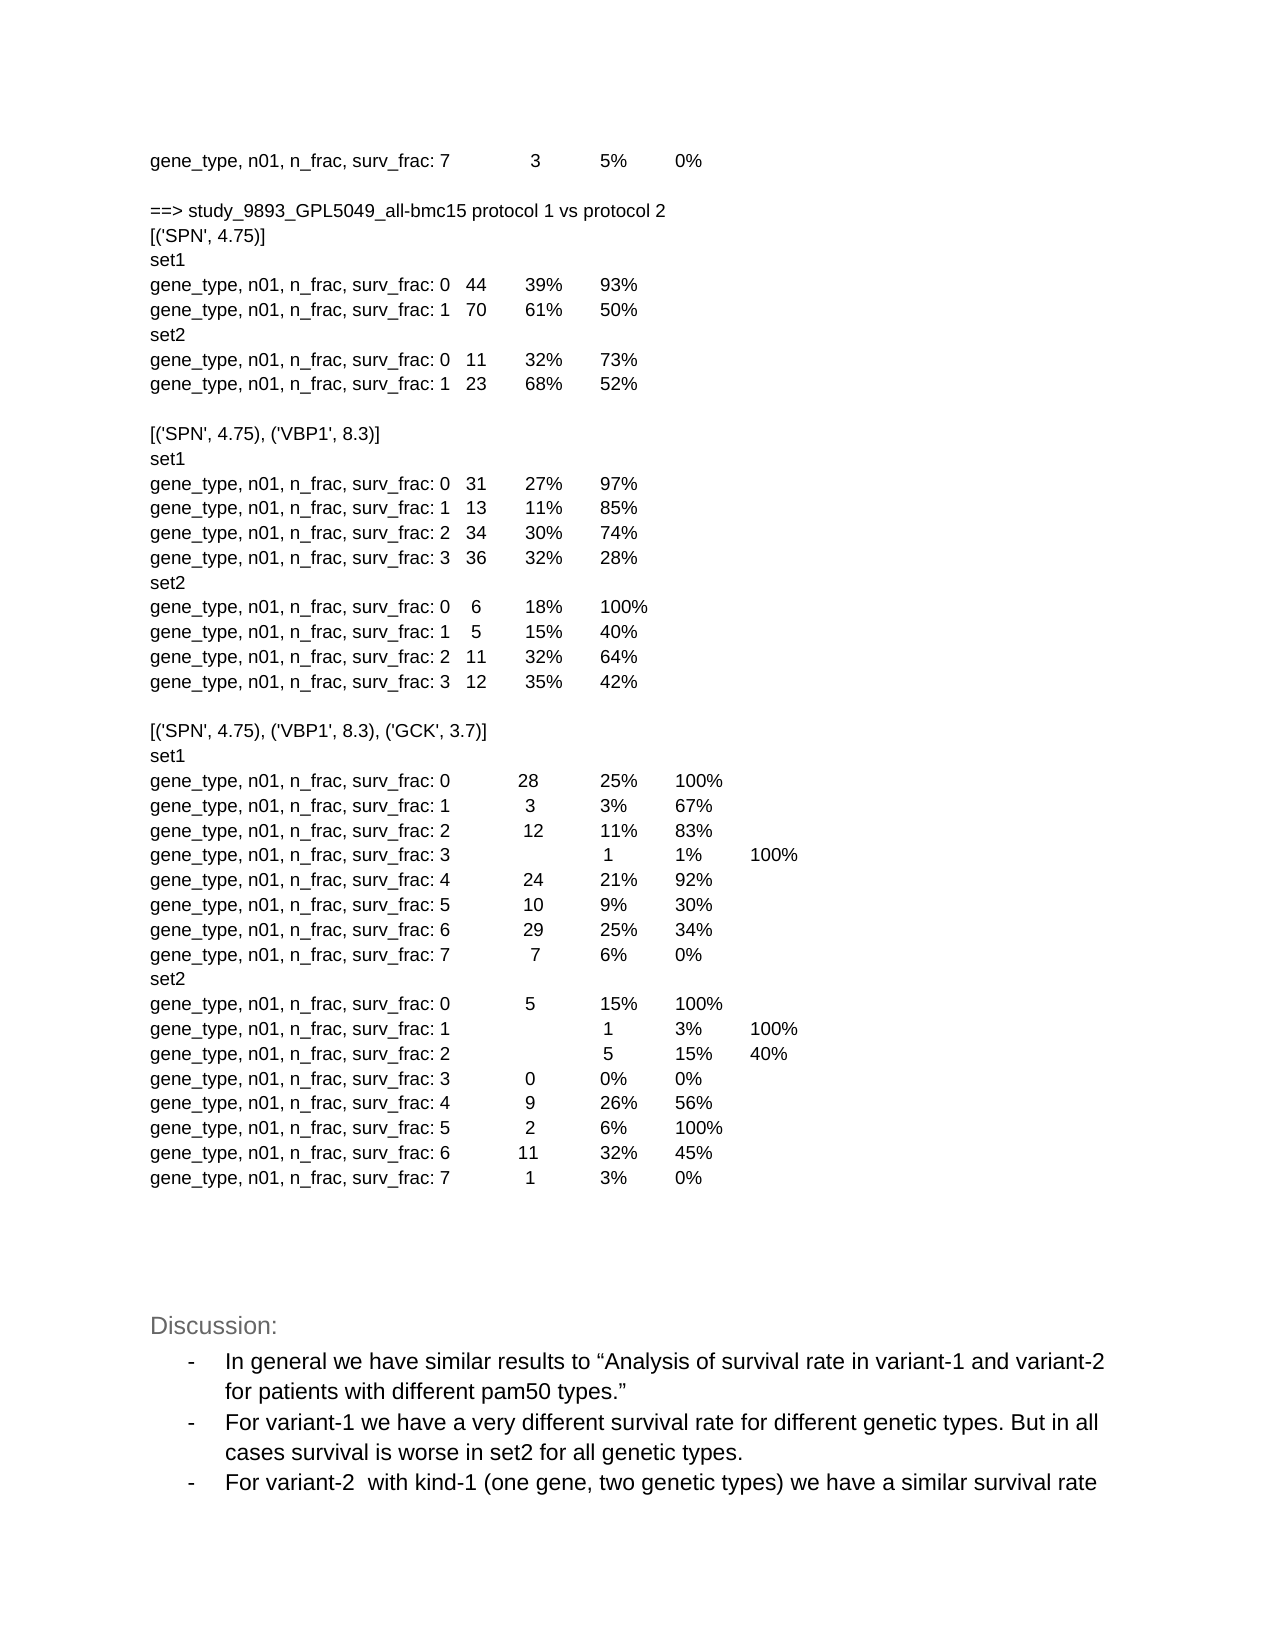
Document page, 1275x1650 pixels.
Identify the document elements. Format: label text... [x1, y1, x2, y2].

text gene_type, n01, n_frac, surv_frac: 0 31 27% 97% [150, 472, 1125, 494]
text gene_type, n01, n_frac, surv_frac: 6 29 25% 34% [150, 918, 1125, 940]
text gene_type, n01, n_frac, surv_frac: 2 12 11% 83% [150, 819, 1125, 841]
text gene_type, n01, n_frac, surv_frac: 7 7 6% 0% [150, 943, 1125, 965]
text set2 [150, 571, 1125, 593]
text gene_type, n01, n_frac, surv_frac: 6 11 32% 45% [150, 1142, 1125, 1163]
text gene_type, n01, n_frac, surv_frac: 1 13 11% 85% [150, 497, 1125, 519]
text gene_type, n01, n_frac, surv_frac: 2 34 30% 74% [150, 522, 1125, 543]
subtitle Discussion: [150, 1311, 1125, 1340]
text gene_type, n01, n_frac, surv_frac: 4 24 21% 92% [150, 869, 1125, 891]
text gene_type, n01, n_frac, surv_frac: 3 1 1% 100% [150, 844, 1125, 866]
text set1 [150, 249, 1125, 271]
text [('SPN', 4.75), ('VBP1', 8.3)] [150, 423, 1125, 444]
text gene_type, n01, n_frac, surv_frac: 0 11 32% 73% [150, 348, 1125, 370]
text set1 [150, 447, 1125, 469]
text gene_type, n01, n_frac, surv_frac: 1 3 3% 67% [150, 794, 1125, 816]
text gene_type, n01, n_frac, surv_frac: 0 28 25% 100% [150, 770, 1125, 791]
text gene_type, n01, n_frac, surv_frac: 3 0 0% 0% [150, 1067, 1125, 1089]
text gene_type, n01, n_frac, surv_frac: 1 1 3% 100% [150, 1018, 1125, 1039]
list For variant-1 we have a very different survival rate for different genetic types. But in all cases survival is worse in set2 for all genetic types. [187, 1408, 1125, 1465]
text gene_type, n01, n_frac, surv_frac: 1 70 61% 50% [150, 299, 1125, 320]
text [('SPN', 4.75), ('VBP1', 8.3), ('GCK', 3.7)] [150, 720, 1125, 742]
text [('SPN', 4.75)] [150, 224, 1125, 246]
list In general we have similar results to “Analysis of survival rate in variant-1 and variant-2 for patients with different pam50 types.” [187, 1348, 1125, 1405]
text gene_type, n01, n_frac, surv_frac: 4 9 26% 56% [150, 1092, 1125, 1114]
text gene_type, n01, n_frac, surv_frac: 1 23 68% 52% [150, 373, 1125, 395]
text gene_type, n01, n_frac, surv_frac: 0 6 18% 100% [150, 596, 1125, 618]
text gene_type, n01, n_frac, surv_frac: 2 5 15% 40% [150, 1042, 1125, 1064]
text ==> study_9893_GPL5049_all-bmc15 protocol 1 vs protocol 2 [150, 199, 1125, 221]
text gene_type, n01, n_frac, surv_frac: 5 10 9% 30% [150, 894, 1125, 915]
text set2 [150, 968, 1125, 990]
text gene_type, n01, n_frac, surv_frac: 1 5 15% 40% [150, 621, 1125, 643]
text set1 [150, 745, 1125, 767]
text gene_type, n01, n_frac, surv_frac: 0 5 15% 100% [150, 993, 1125, 1014]
text gene_type, n01, n_frac, surv_frac: 2 11 32% 64% [150, 646, 1125, 667]
text gene_type, n01, n_frac, surv_frac: 0 44 39% 93% [150, 274, 1125, 296]
text gene_type, n01, n_frac, surv_frac: 7 3 5% 0% [150, 150, 1125, 172]
list For variant-2 with kind-1 (one gene, two genetic types) we have a similar survival rate [187, 1469, 1125, 1495]
text gene_type, n01, n_frac, surv_frac: 3 36 32% 28% [150, 547, 1125, 568]
text gene_type, n01, n_frac, surv_frac: 5 2 6% 100% [150, 1117, 1125, 1138]
text gene_type, n01, n_frac, surv_frac: 7 1 3% 0% [150, 1166, 1125, 1188]
text gene_type, n01, n_frac, surv_frac: 3 12 35% 42% [150, 671, 1125, 692]
text set2 [150, 323, 1125, 345]
